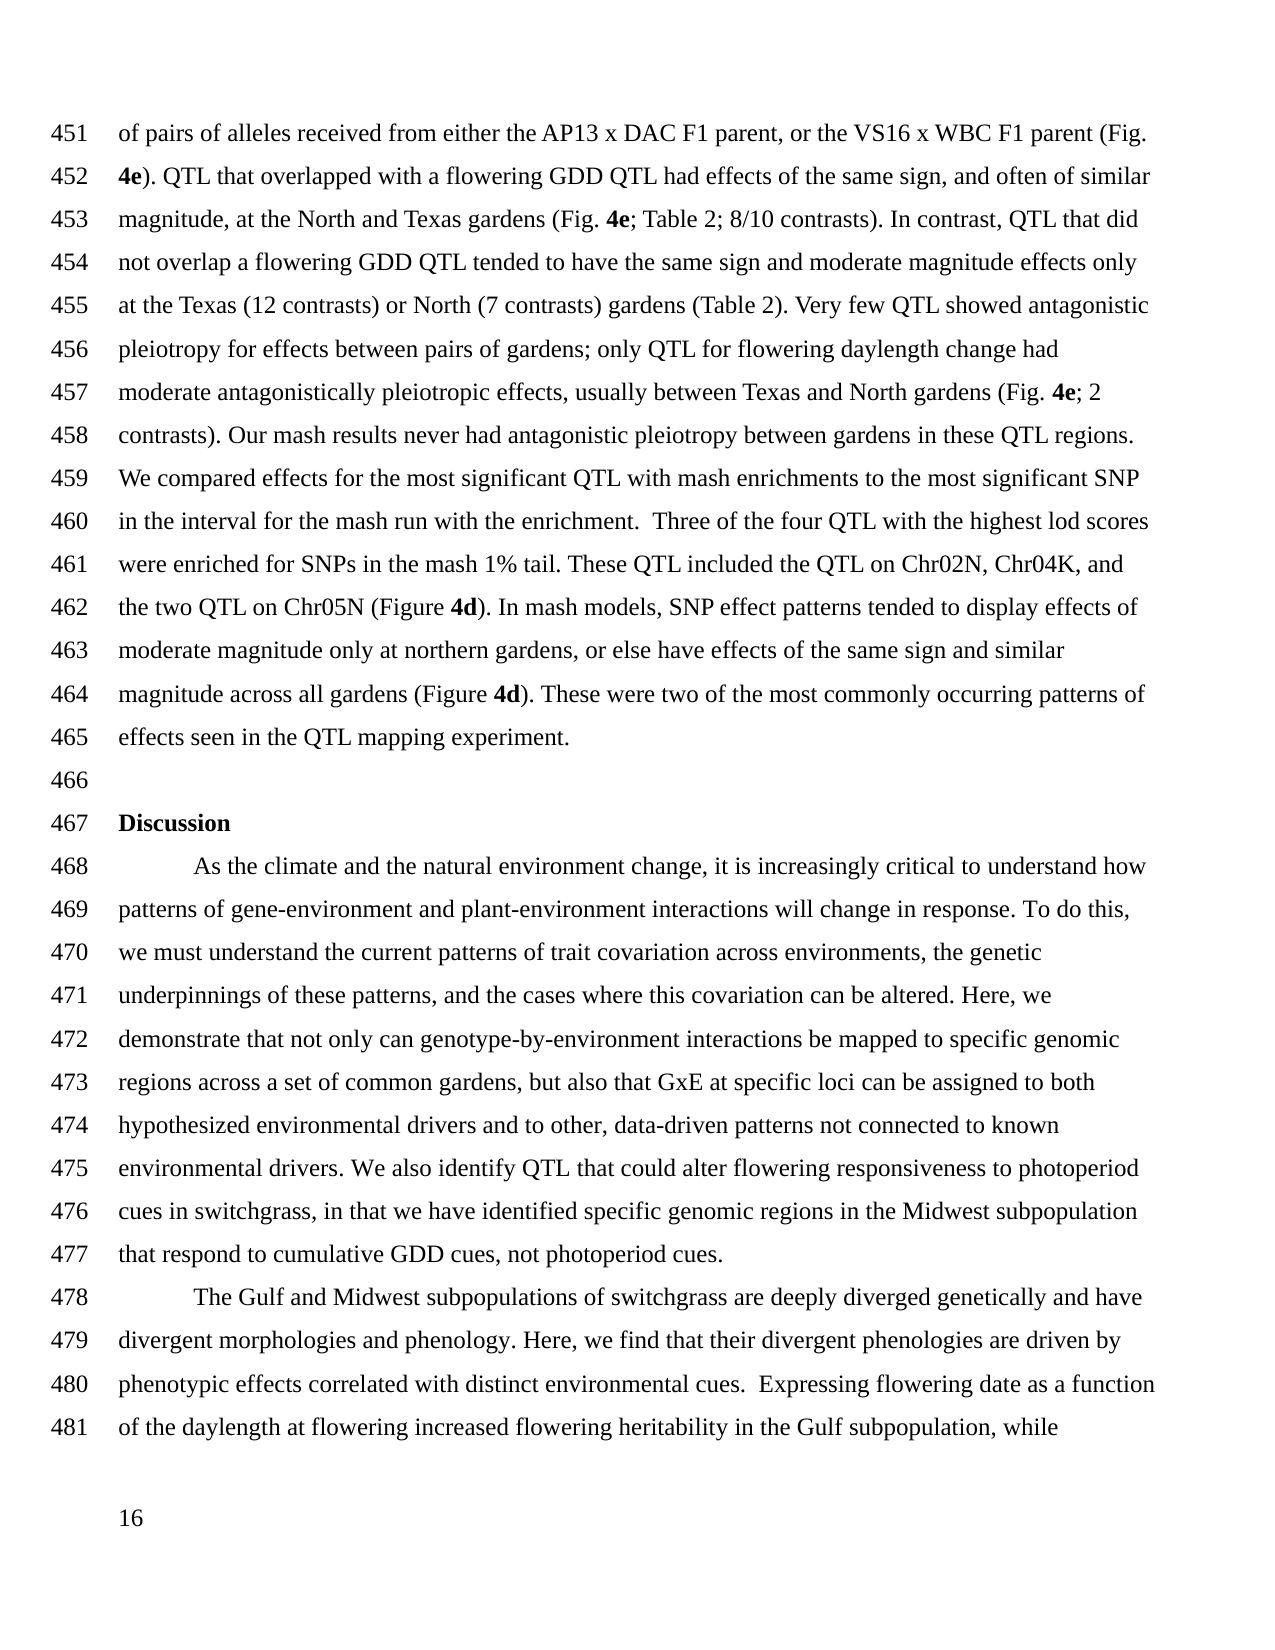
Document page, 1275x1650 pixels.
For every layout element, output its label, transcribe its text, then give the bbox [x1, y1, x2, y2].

text The Gulf and Midwest subpopulations of switchgrass are deeply diverged genetically and have divergent morphologies and phenology. Here, we find that their divergent phenologies are driven by phenotypic effects correlated with distinct environmental cues. Expressing flowering date as a function of the daylength at flowering increased flowering heritability in the Gulf subpopulation, while [118, 1282, 1157, 1441]
text As the climate and the natural environment change, it is increasingly critical to understand how patterns of gene-environment and plant-environment interactions will change in response. To do this, we must understand the current patterns of trait covariation across environments, the genetic underpinnings of these patterns, and the cases where this covariation can be altered. Here, we demonstrate that not only can genotype-by-environment interactions be mapped to specific genomic regions across a set of common gardens, but also that GxE at specific loci can be assigned to both hypothesized environmental drivers and to other, data-driven patterns not connected to known environmental drivers. We also identify QTL that could alter flowering responsiveness to photoperiod cues in switchgrass, in that we have identified specific genomic regions in the Midwest subpopulation that respond to cumulative GDD cues, not photoperiod cues. [118, 851, 1157, 1268]
text of pairs of alleles received from either the AP13 x DAC F1 parent, or the VS16 x WBC F1 parent (Fig. 4e). QTL that overlapped with a flowering GDD QTL had effects of the same sign, and often of similar magnitude, at the North and Texas gardens (Fig. 4e; Table 2; 8/10 contrasts). In contrast, QTL that did not overlap a flowering GDD QTL tended to have the same sign and moderate magnitude effects only at the Texas (12 contrasts) or North (7 contrasts) gardens (Table 2). Very few QTL showed antagonistic pleiotropy for effects between pairs of gardens; only QTL for flowering daylength change had moderate antagonistically pleiotropic effects, usually between Texas and North gardens (Fig. 4e; 2 contrasts). Our mash results never had antagonistic pleiotropy between gardens in these QTL regions. We compared effects for the most significant QTL with mash enrichments to the most significant SNP in the interval for the mash run with the enrichment. Three of the four QTL with the highest lod scores were enriched for SNPs in the mash 1% tail. These QTL included the QTL on Chr02N, Chr04K, and the two QTL on Chr05N (Figure 4d). In mash models, SNP effect patterns tended to display effects of moderate magnitude only at northern gardens, or else have effects of the same sign and similar magnitude across all gardens (Figure 4d). These were two of the most commonly occurring patterns of effects seen in the QTL mapping experiment. [118, 118, 1157, 751]
text Discussion [118, 808, 1157, 837]
